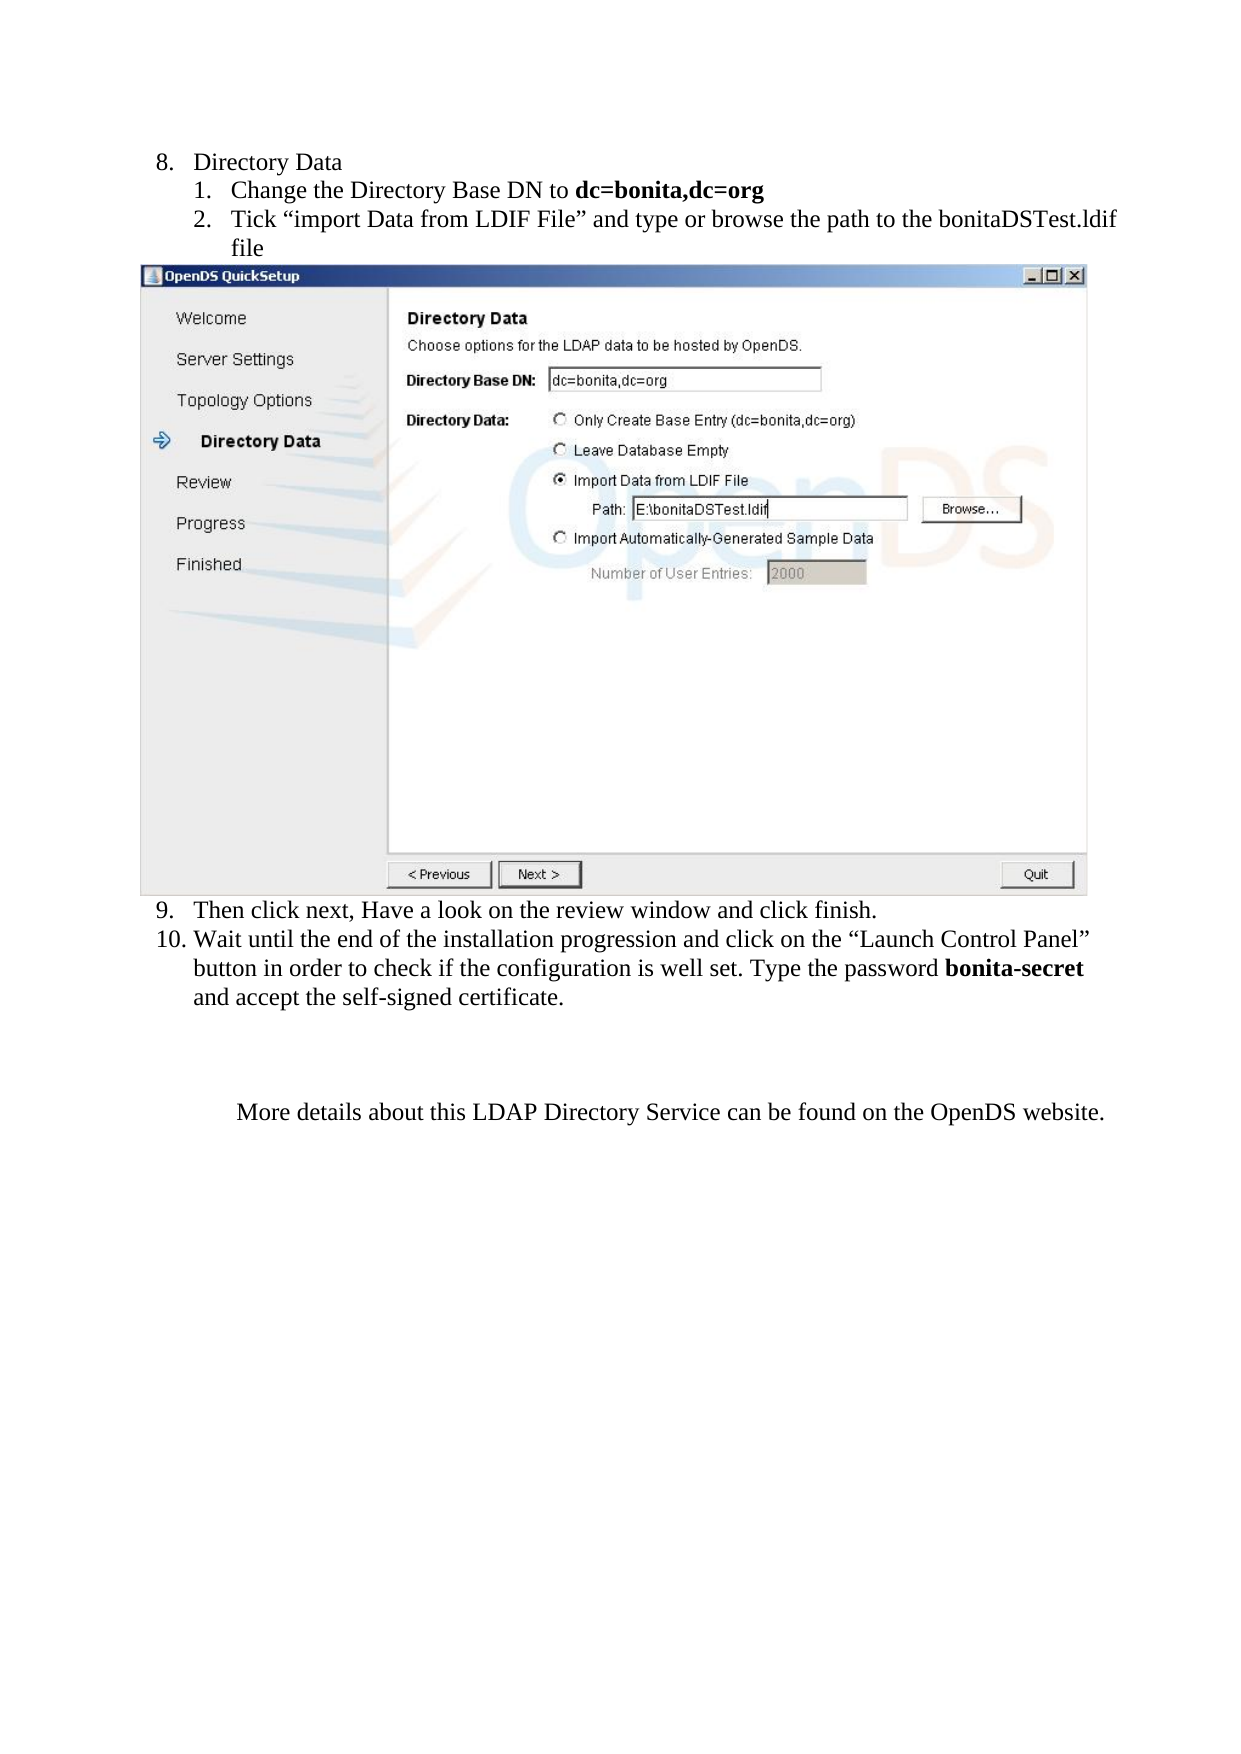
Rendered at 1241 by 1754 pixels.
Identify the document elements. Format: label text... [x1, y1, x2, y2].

list Wait until the end of the installation progression and click on the “Launch Control Panel” button in order to check if the configuration is well set. Type the password bonita-secret and accept the self-signed certificate. [156, 924, 1122, 1010]
list Change the Directory Base DN to dc=bonita,dc=org [193, 176, 1122, 204]
list Directory Data [156, 147, 1122, 176]
list Then click next, Have a look on the review window and click finish. [156, 262, 1122, 924]
list Tick “import Data from LDIF File” and type or browse the path to the bonitaDSTest.ldif file [193, 204, 1122, 262]
text More details about this LDAP Directory Service can be found on the OpenDS website. [118, 1097, 1122, 1125]
picture [140, 264, 1088, 896]
